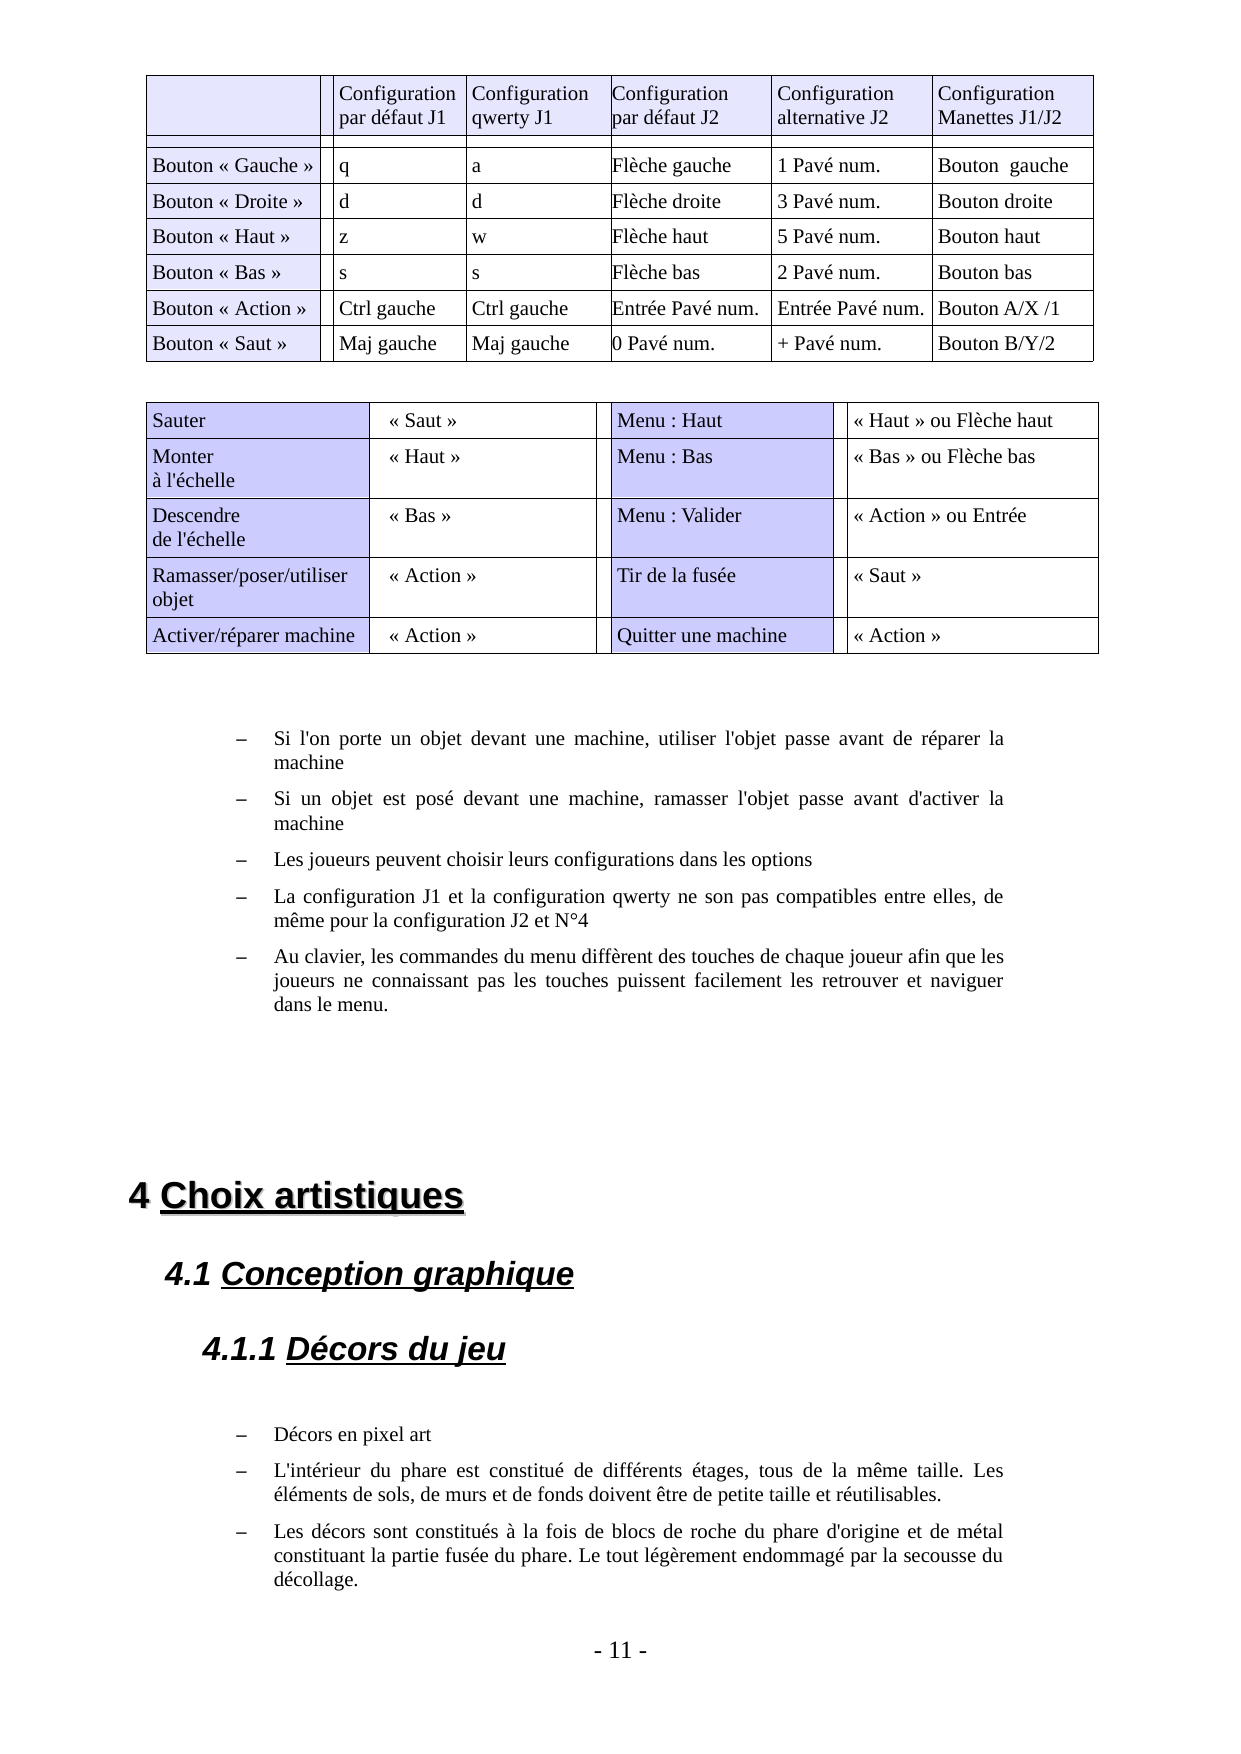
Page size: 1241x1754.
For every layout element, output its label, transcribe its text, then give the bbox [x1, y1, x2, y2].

table_cell « Saut » [848, 558, 1098, 617]
table_cell q [334, 148, 466, 183]
list Les joueurs peuvent choisir leurs configurations dans les options [236, 847, 1005, 871]
table_cell Activer/réparer machine [147, 618, 369, 652]
table_cell [321, 184, 333, 218]
table_cell Bouton droite [933, 184, 1093, 218]
table_cell Maj gauche [467, 326, 611, 361]
table_cell [321, 255, 333, 289]
subtitle Conception graphique [156, 1253, 1122, 1292]
table_cell 0 Pavé num. [612, 326, 771, 361]
table_cell [834, 618, 847, 652]
table_cell z [334, 219, 466, 254]
table_cell Bouton A/X /1 [933, 291, 1093, 325]
subtitle Choix artistiques [118, 1173, 1122, 1216]
list Si un objet est posé devant une machine, ramasser l'objet passe avant d'activer la machine [236, 786, 1005, 834]
table_cell Bouton « Gauche » [147, 148, 320, 183]
table_cell Quitter une machine [612, 618, 833, 652]
table_cell Ramasser/poser/utiliser objet [147, 558, 369, 617]
table_cell Flèche haut [612, 219, 771, 254]
table_cell [597, 558, 611, 617]
table_cell [597, 499, 611, 557]
table_cell Flèche bas [612, 255, 771, 289]
table_cell « Action » [383, 618, 596, 652]
table_cell « Action » ou Entrée [848, 499, 1098, 557]
list L'intérieur du phare est constitué de différents étages, tous de la même taille. Les éléments de sols, de murs et de fonds doivent être de petite taille et réutilisables. [236, 1458, 1005, 1506]
table_cell w [467, 219, 611, 254]
table_cell Bouton « Bas » [147, 255, 320, 289]
table_cell 5 Pavé num. [772, 219, 932, 254]
table_cell [612, 136, 771, 147]
table_header « Saut » [383, 403, 596, 438]
table_header « Haut » ou Flèche haut [848, 403, 1098, 438]
table_cell Bouton haut [933, 219, 1093, 254]
table_cell [597, 618, 611, 652]
table_cell Tir de la fusée [612, 558, 833, 617]
table_cell [370, 499, 383, 557]
table_cell Menu : Valider [612, 499, 833, 557]
table_header [370, 403, 383, 438]
table_cell [597, 439, 611, 497]
table_cell [321, 219, 333, 254]
table_cell Ctrl gauche [334, 291, 466, 325]
table_cell [321, 326, 333, 361]
table_cell 3 Pavé num. [772, 184, 932, 218]
table_header Configuration alternative J2 [772, 76, 932, 135]
table_cell a [467, 148, 611, 183]
table_header Configuration par défaut J1 [334, 76, 466, 135]
list La configuration J1 et la configuration qwerty ne son pas compatibles entre elles, de même pour la configuration J2 et N°4 [236, 883, 1005, 932]
table_cell [321, 291, 333, 325]
table_cell [933, 136, 1093, 147]
table_cell 2 Pavé num. [772, 255, 932, 289]
table_cell Descendre de l'échelle [147, 499, 369, 557]
table_cell Flèche gauche [612, 148, 771, 183]
table_cell [834, 558, 847, 617]
table_cell Bouton « Haut » [147, 219, 320, 254]
table_cell [467, 136, 611, 147]
table_cell « Bas » ou Flèche bas [848, 439, 1098, 497]
list Décors en pixel art [236, 1422, 1005, 1446]
table_cell [772, 136, 932, 147]
table_cell Flèche droite [612, 184, 771, 218]
table_cell d [467, 184, 611, 218]
list Si l'on porte un objet devant une machine, utiliser l'objet passe avant de réparer la machine [236, 726, 1005, 774]
table_cell [147, 136, 320, 147]
table_cell « Bas » [383, 499, 596, 557]
table_cell Bouton B/Y/2 [933, 326, 1093, 361]
table_cell [834, 499, 847, 557]
table_cell [334, 136, 466, 147]
table_cell Entrée Pavé num. [772, 291, 932, 325]
table_cell Menu : Bas [612, 439, 833, 497]
table_header Sauter [147, 403, 369, 438]
table_cell Bouton « Droite » [147, 184, 320, 218]
table_cell [370, 558, 383, 617]
subtitle Décors du jeu [193, 1329, 1122, 1368]
table_cell « Action » [383, 558, 596, 617]
table_cell d [334, 184, 466, 218]
table_header Configuration qwerty J1 [467, 76, 611, 135]
table_cell Bouton « Action » [147, 291, 320, 325]
table_cell Bouton « Saut » [147, 326, 320, 361]
list Les décors sont constitués à la fois de blocs de roche du phare d'origine et de métal constituant la partie fusée du phare. Le tout légèrement endommagé par la secousse du décollage. [236, 1519, 1005, 1591]
table_cell Bouton gauche [933, 148, 1093, 183]
list Au clavier, les commandes du menu diffèrent des touches de chaque joueur afin que les joueurs ne connaissant pas les touches puissent facilement les retrouver et naviguer dans le menu. [236, 944, 1005, 1016]
table_cell [370, 439, 383, 497]
table_cell [321, 136, 333, 147]
table_cell Ctrl gauche [467, 291, 611, 325]
table_header [597, 403, 611, 438]
table_cell + Pavé num. [772, 326, 932, 361]
table_cell « Action » [848, 618, 1098, 652]
table_header [147, 76, 320, 135]
table_header [834, 403, 847, 438]
table_cell Monter à l'échelle [147, 439, 369, 497]
table_cell Maj gauche [334, 326, 466, 361]
table_cell [834, 439, 847, 497]
table_cell Bouton bas [933, 255, 1093, 289]
table_header Configuration par défaut J2 [612, 76, 771, 135]
table_header Menu : Haut [612, 403, 833, 438]
table_cell Entrée Pavé num. [612, 291, 771, 325]
table_cell 1 Pavé num. [772, 148, 932, 183]
table_cell « Haut » [383, 439, 596, 497]
table_cell [370, 618, 383, 652]
table_cell s [334, 255, 466, 289]
table_header Configuration Manettes J1/J2 [933, 76, 1093, 135]
table_cell [321, 148, 333, 183]
table_cell s [467, 255, 611, 289]
table_header [321, 76, 333, 135]
